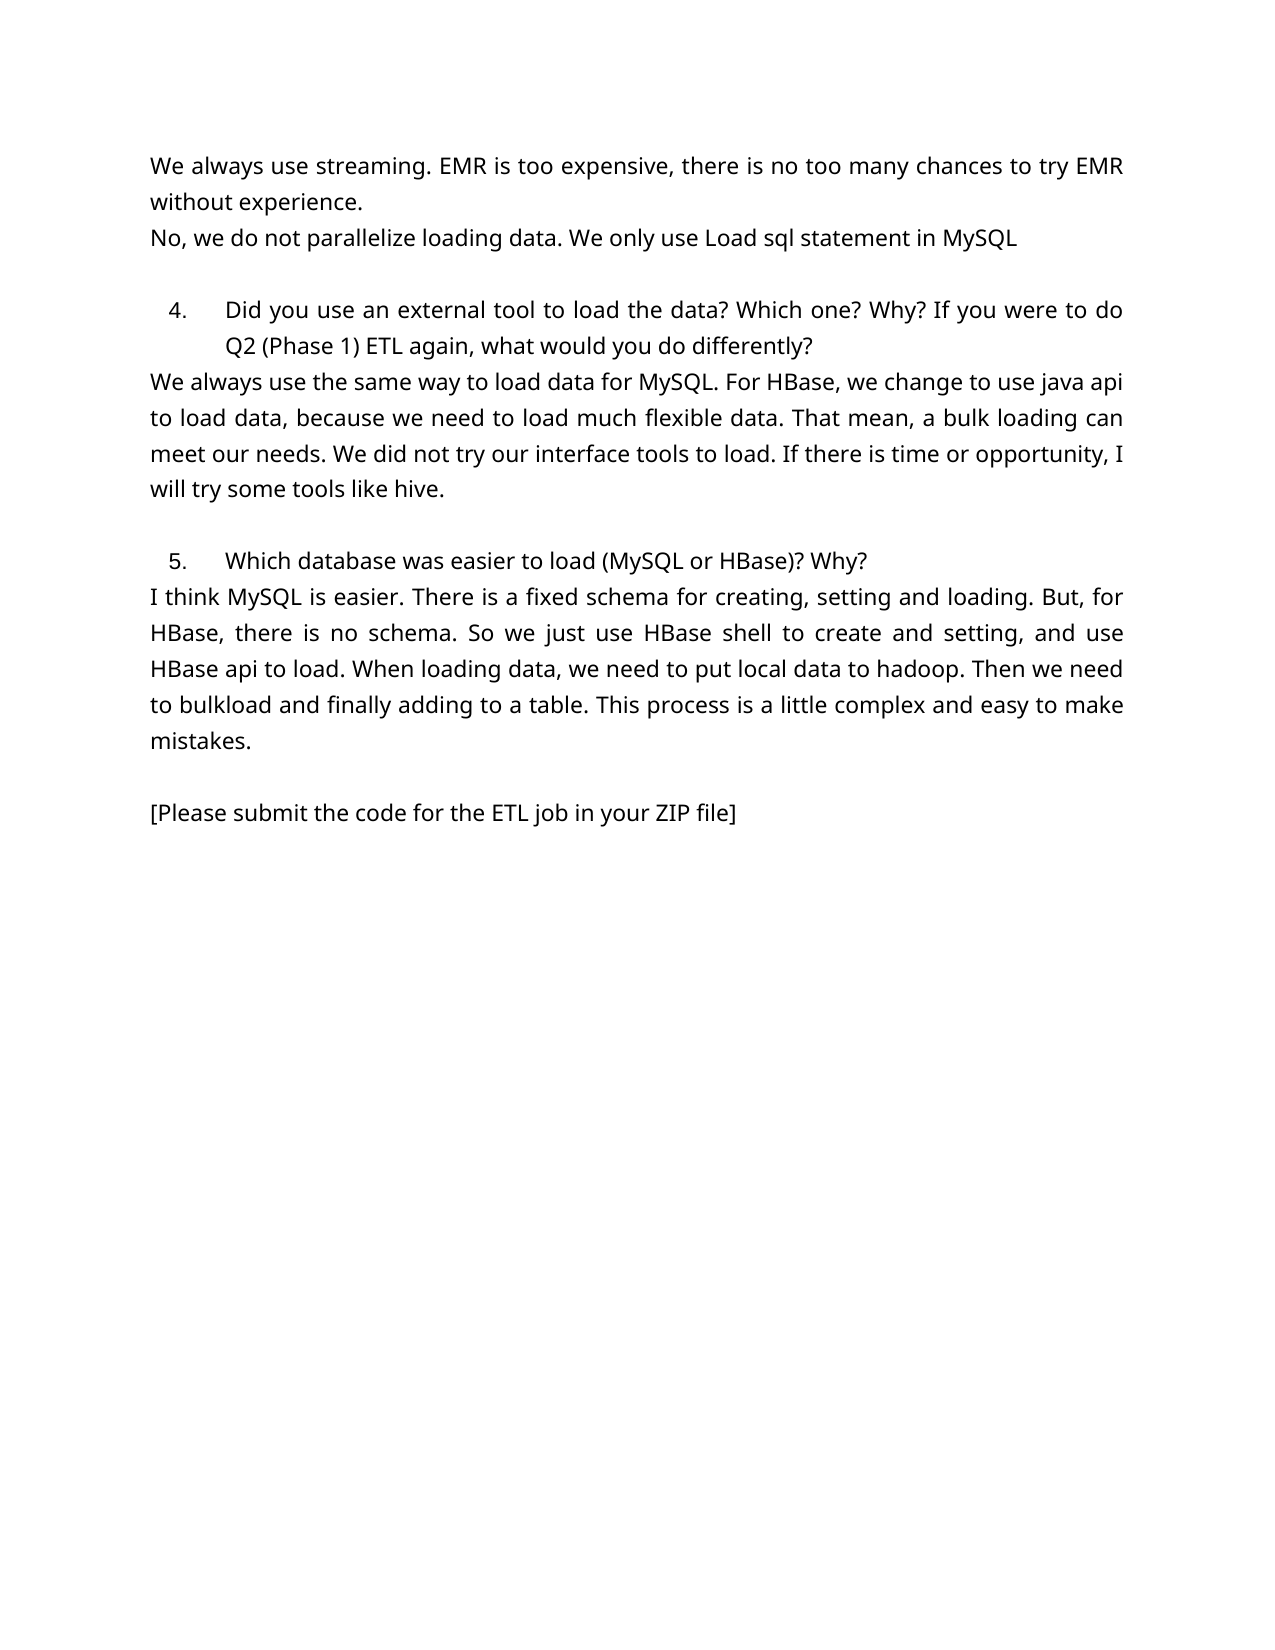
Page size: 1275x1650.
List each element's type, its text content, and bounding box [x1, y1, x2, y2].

text No, we do not parallelize loading data. We only use Load sql statement in MySQL [150, 222, 1125, 253]
text We always use the same way to load data for MySQL. For HBase, we change to use java api to load data, because we need to load much flexible data. That mean, a bulk loading can meet our needs. We did not try our interface tools to load. If there is time or opportunity, I will try some tools like hive. [150, 366, 1125, 505]
list Did you use an external tool to load the data? Which one? Why? If you were to do Q2 (Phase 1) ETL again, what would you do differently? [150, 294, 1125, 361]
list Which database was easier to load (MySQL or HBase)? Why? [150, 545, 1125, 577]
text [Please submit the code for the ETL job in your ZIP file] [150, 797, 1125, 828]
text I think MySQL is easier. There is a fixed schema for creating, setting and loading. But, for HBase, there is no schema. So we just use HBase shell to create and setting, and use HBase api to load. When loading data, we need to put local data to hadoop. Then we need to bulkload and finally adding to a table. This process is a little complex and easy to make mistakes. [150, 581, 1125, 756]
text We always use streaming. EMR is too expensive, there is no too many chances to try EMR without experience. [150, 150, 1125, 217]
